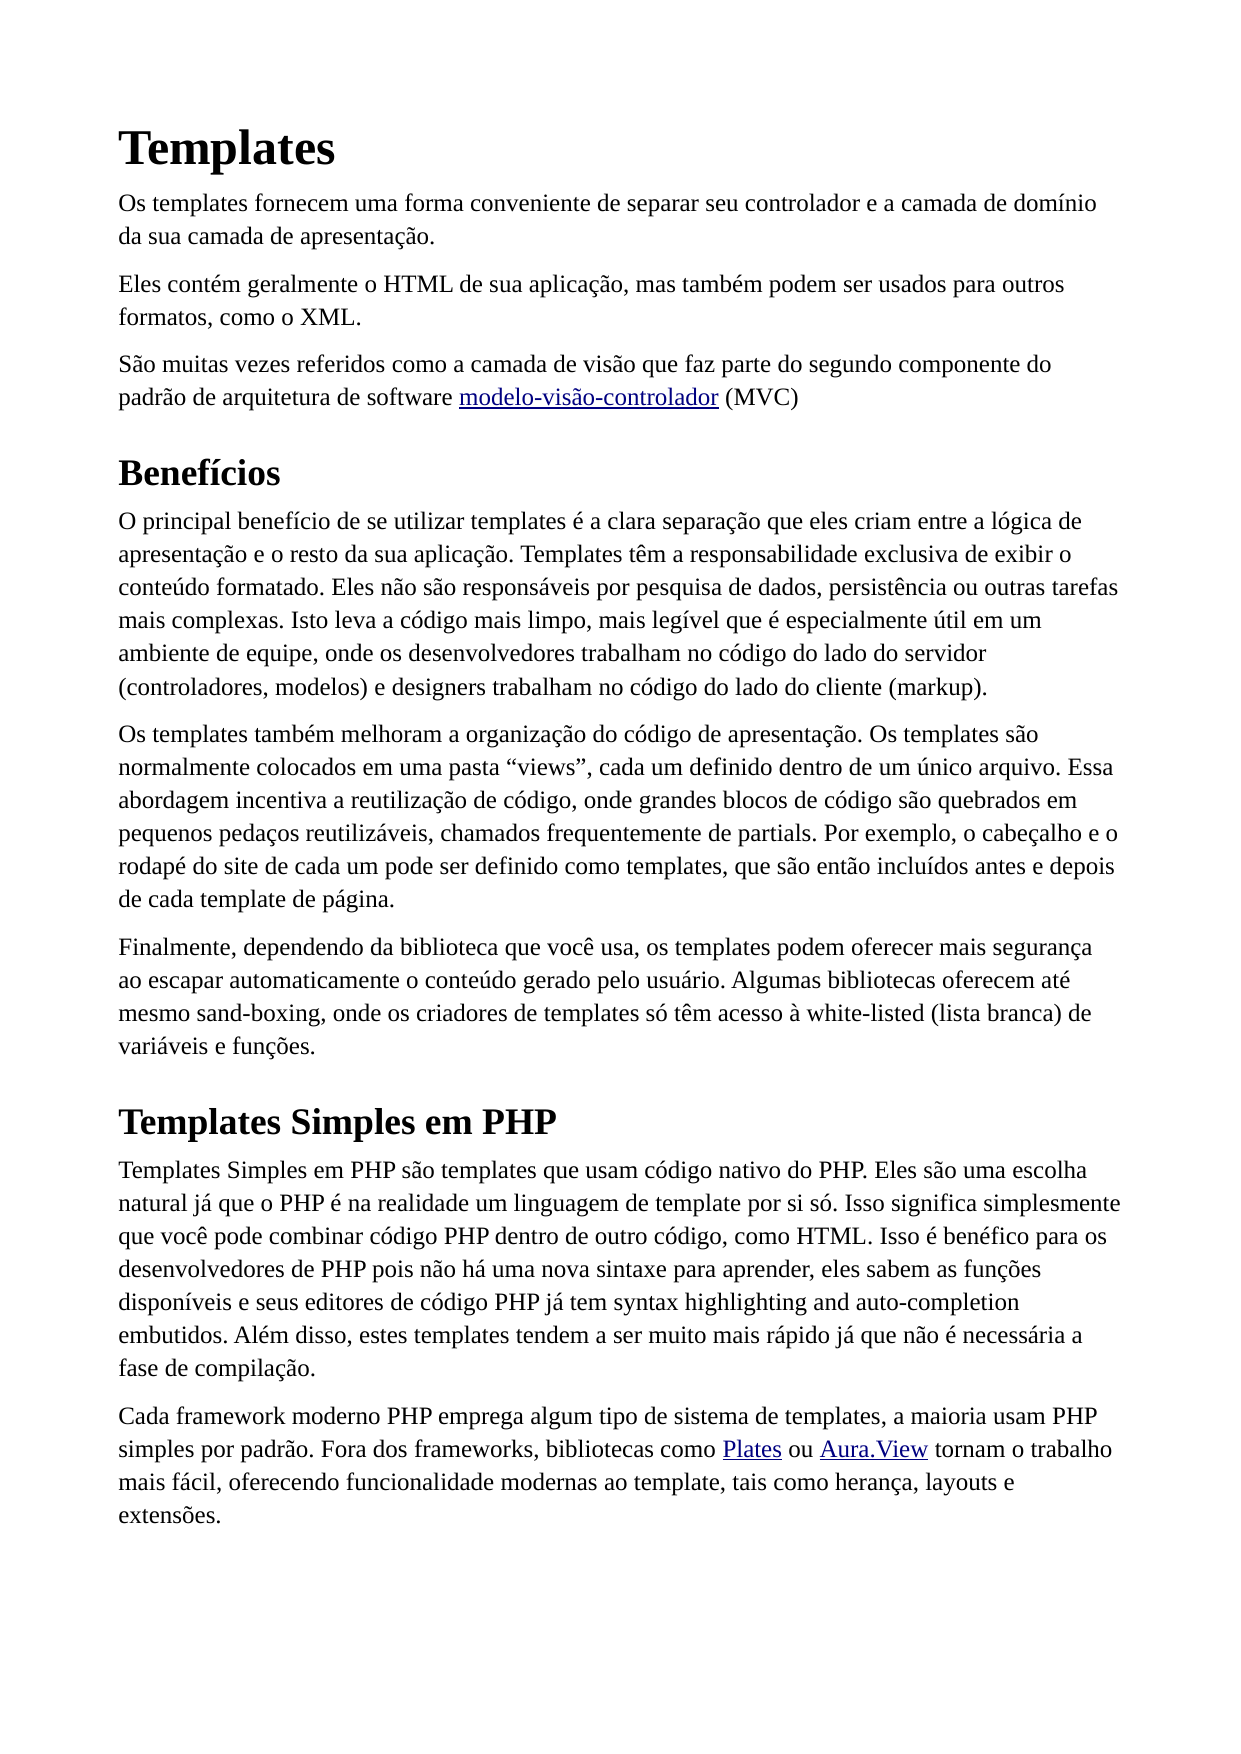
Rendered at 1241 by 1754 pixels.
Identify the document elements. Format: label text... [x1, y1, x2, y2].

text O principal benefício de se utilizar templates é a clara separação que eles criam entre a lógica de apresentação e o resto da sua aplicação. Templates têm a responsabilidade exclusiva de exibir o conteúdo formatado. Eles não são responsáveis por pesquisa de dados, persistência ou outras tarefas mais complexas. Isto leva a código mais limpo, mais legível que é especialmente útil em um ambiente de equipe, onde os desenvolvedores trabalham no código do lado do servidor (controladores, modelos) e designers trabalham no código do lado do cliente (markup). [118, 506, 1122, 700]
subtitle Templates Simples em PHP [118, 1099, 1122, 1142]
text Eles contém geralmente o HTML de sua aplicação, mas também podem ser usados para outros formatos, como o XML. [118, 269, 1122, 331]
text Cada framework moderno PHP emprega algum tipo de sistema de templates, a maioria usam PHP simples por padrão. Fora dos frameworks, bibliotecas como Plates ou Aura.View tornam o trabalho mais fácil, oferecendo funcionalidade modernas ao template, tais como herança, layouts e extensões. [118, 1401, 1122, 1528]
text Os templates fornecem uma forma conveniente de separar seu controlador e a camada de domínio da sua camada de apresentação. [118, 188, 1122, 250]
text Finalmente, dependendo da biblioteca que você usa, os templates podem oferecer mais segurança ao escapar automaticamente o conteúdo gerado pelo usuário. Algumas bibliotecas oferecem até mesmo sand-boxing, onde os criadores de templates só têm acesso à white-listed (lista branca) de variáveis e funções. [118, 932, 1122, 1060]
subtitle Benefícios [118, 451, 1122, 494]
text Templates Simples em PHP são templates que usam código nativo do PHP. Eles são uma escolha natural já que o PHP é na realidade um linguagem de template por si só. Isso significa simplesmente que você pode combinar código PHP dentro de outro código, como HTML. Isso é benéfico para os desenvolvedores de PHP pois não há uma nova sintaxe para aprender, eles sabem as funções disponíveis e seus editores de código PHP já tem syntax highlighting and auto-completion embutidos. Além disso, estes templates tendem a ser muito mais rápido já que não é necessária a fase de compilação. [118, 1155, 1122, 1382]
text São muitas vezes referidos como a camada de visão que faz parte do segundo componente do padrão de arquitetura de software modelo-visão-controlador (MVC) [118, 349, 1122, 411]
text Os templates também melhoram a organização do código de apresentação. Os templates são normalmente colocados em uma pasta “views”, cada um definido dentro de um único arquivo. Essa abordagem incentiva a reutilização de código, onde grandes blocos de código são quebrados em pequenos pedaços reutilizáveis, chamados frequentemente de partials. Por exemplo, o cabeçalho e o rodapé do site de cada um pode ser definido como templates, que são então incluídos antes e depois de cada template de página. [118, 719, 1122, 913]
subtitle Templates [118, 118, 1122, 176]
